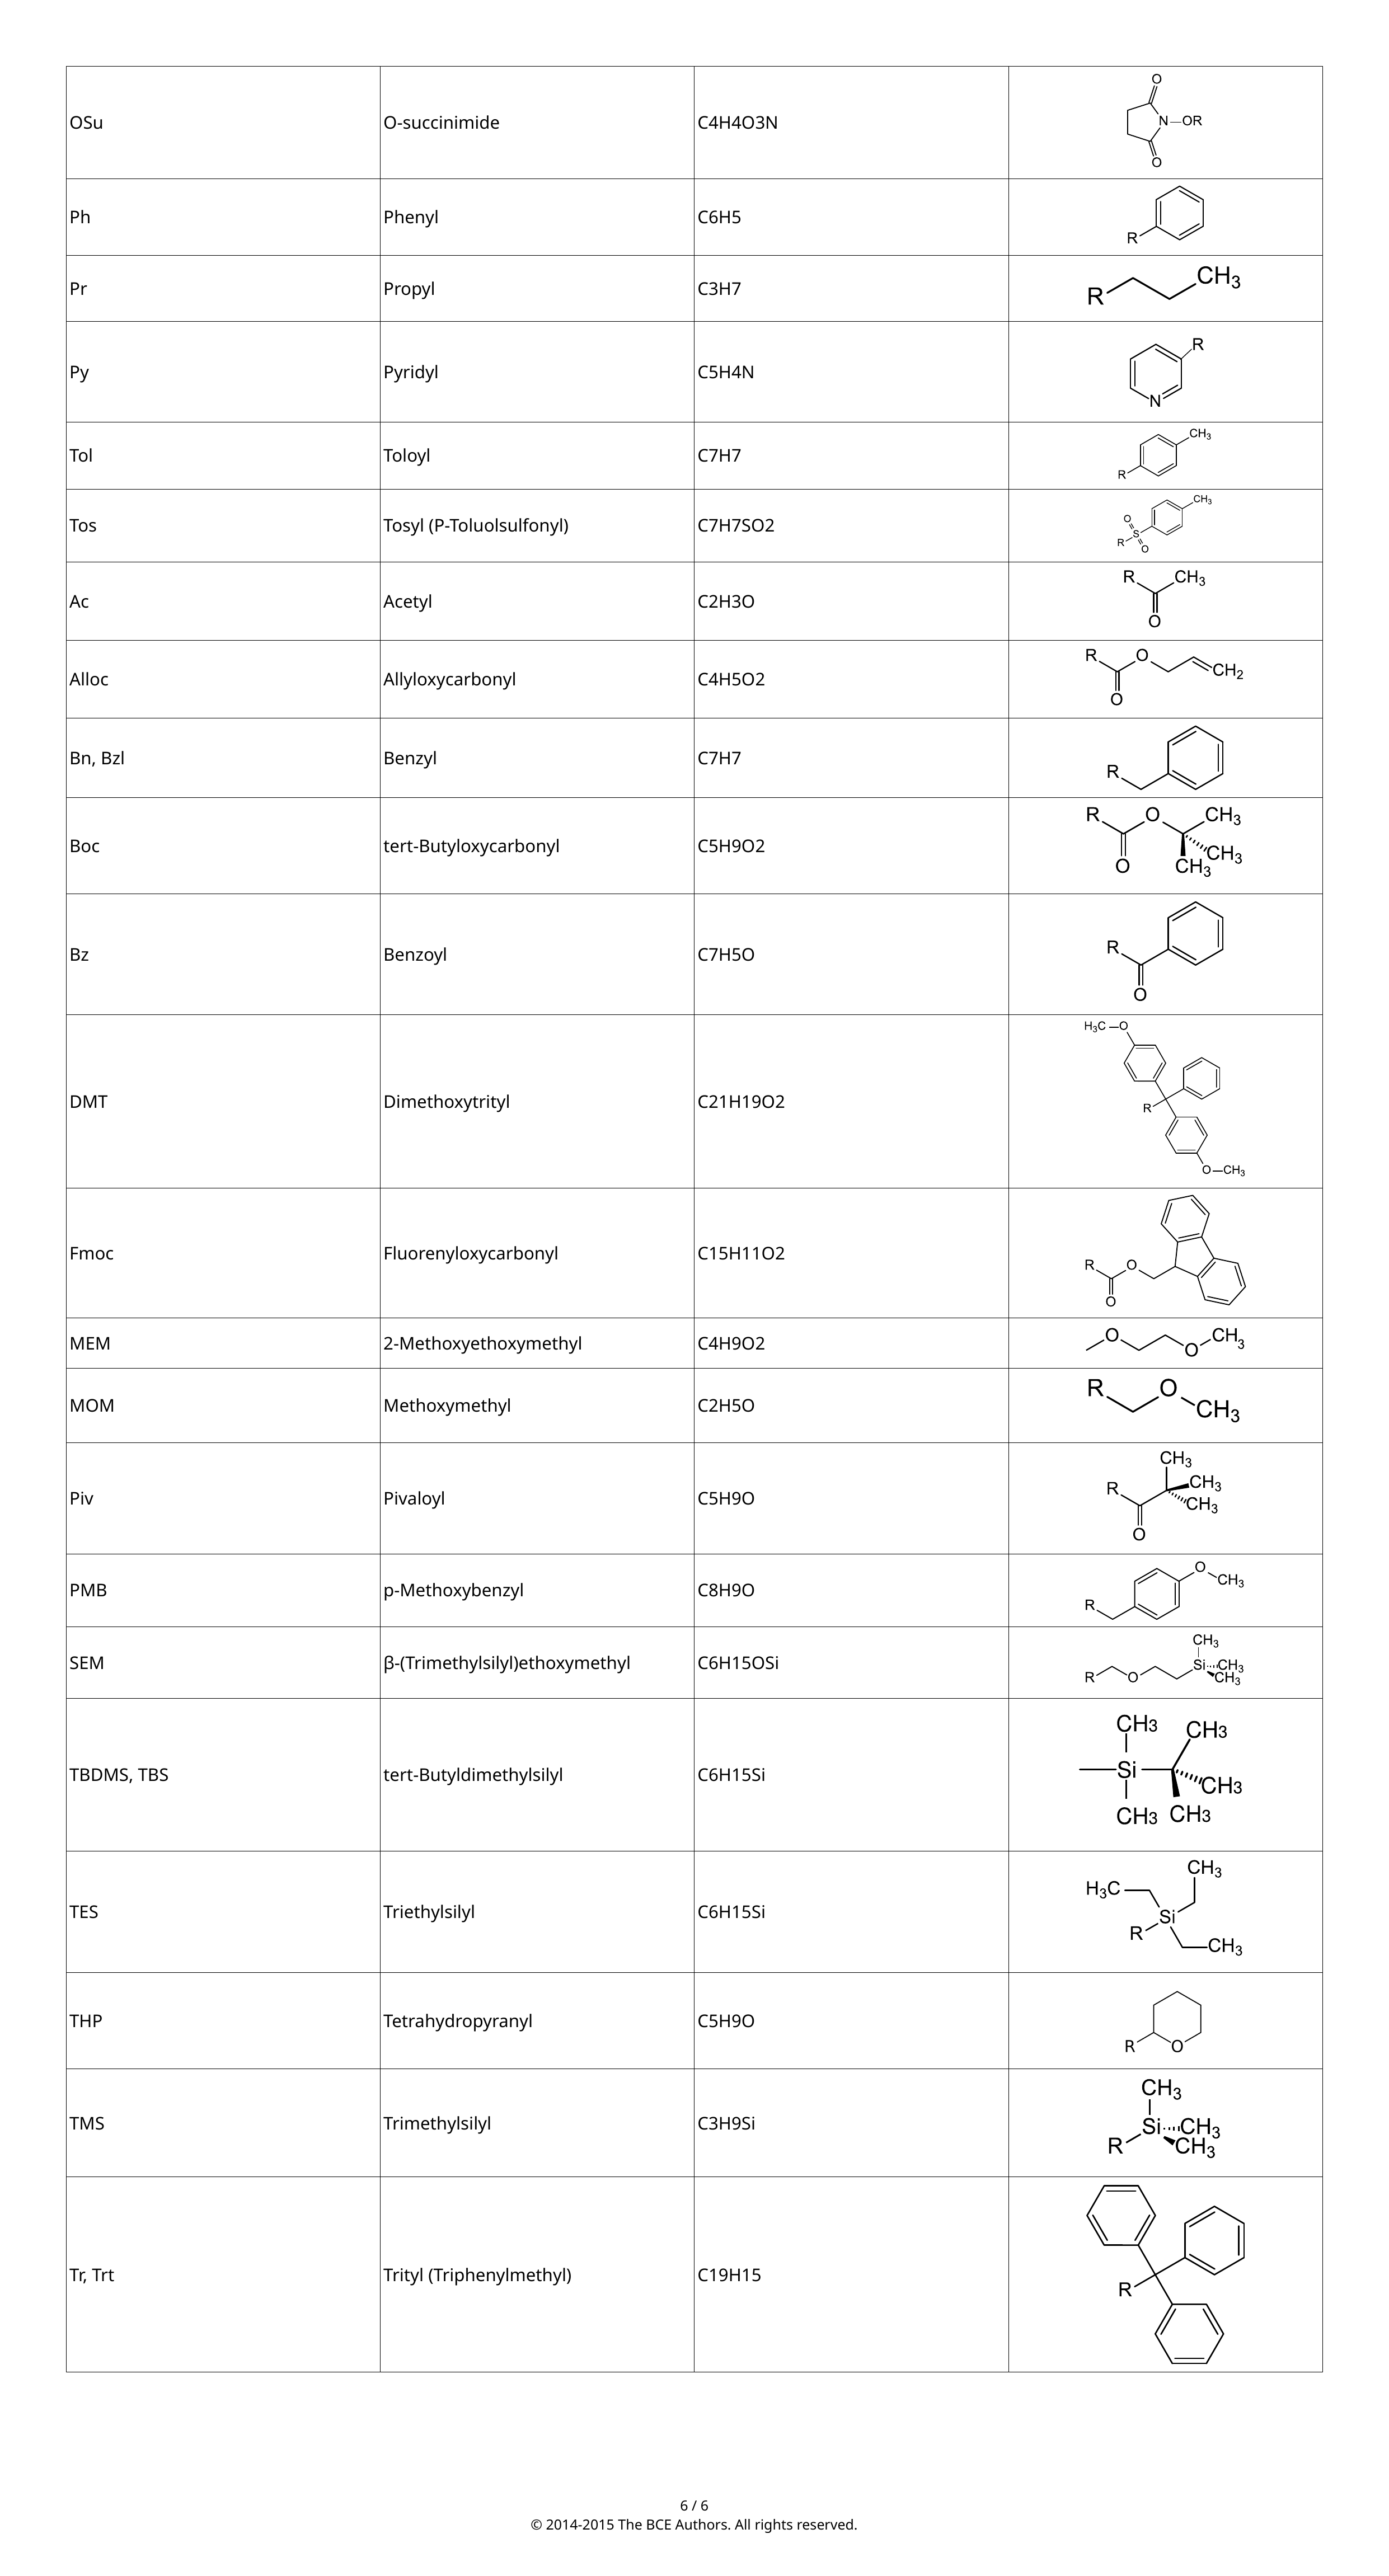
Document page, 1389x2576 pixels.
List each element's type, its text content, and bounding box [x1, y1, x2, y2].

table_cell Dimethoxytrityl [381, 1015, 694, 1188]
table_cell C19H15 [694, 2177, 1008, 2372]
table_cell C5H9O [694, 1973, 1008, 2069]
table_cell [1009, 894, 1322, 1014]
table_cell C6H15Si [694, 1699, 1008, 1851]
table_cell Ph [67, 179, 380, 255]
table_cell Toloyl [381, 422, 694, 488]
table_cell tert-Butyloxycarbonyl [381, 798, 694, 894]
table_cell [1009, 1627, 1322, 1698]
table_cell Py [67, 322, 380, 422]
table_cell C4H5O2 [694, 641, 1008, 718]
table_cell Trityl (Triphenylmethyl) [381, 2177, 694, 2372]
table_cell TBDMS, TBS [67, 1699, 380, 1851]
table_cell p-Methoxybenzyl [381, 1554, 694, 1627]
table_cell Fmoc [67, 1188, 380, 1318]
table_cell [1009, 1443, 1322, 1554]
table_cell [1009, 798, 1322, 894]
table_cell Piv [67, 1443, 380, 1554]
table_cell C5H9O [694, 1443, 1008, 1554]
table_cell [1009, 562, 1322, 640]
table_cell C8H9O [694, 1554, 1008, 1627]
table_cell Pivaloyl [381, 1443, 694, 1554]
table_cell C7H7SO2 [694, 490, 1008, 561]
table_cell OSu [67, 67, 380, 178]
table_cell [1009, 67, 1322, 178]
table_cell C15H11O2 [694, 1188, 1008, 1318]
table_cell TES [67, 1851, 380, 1972]
table_cell Triethylsilyl [381, 1851, 694, 1972]
table_cell Bz [67, 894, 380, 1014]
table_cell Boc [67, 798, 380, 894]
table_cell [1009, 322, 1322, 422]
table_cell [1009, 490, 1322, 561]
table_cell 2-Methoxyethoxymethyl [381, 1318, 694, 1367]
table_cell Tr, Trt [67, 2177, 380, 2372]
table_cell MOM [67, 1369, 380, 1442]
table_cell Tetrahydropyranyl [381, 1973, 694, 2069]
table_cell [1009, 2177, 1322, 2372]
table_cell Acetyl [381, 562, 694, 640]
table_cell [1009, 1554, 1322, 1627]
table_cell Fluorenyloxycarbonyl [381, 1188, 694, 1318]
table_cell Trimethylsilyl [381, 2069, 694, 2177]
table_cell C4H4O3N [694, 67, 1008, 178]
table_cell DMT [67, 1015, 380, 1188]
table_cell THP [67, 1973, 380, 2069]
table_cell Tosyl (P-Toluolsulfonyl) [381, 490, 694, 561]
table_cell [1009, 1188, 1322, 1318]
table_cell SEM [67, 1627, 380, 1698]
table_cell Propyl [381, 256, 694, 321]
table_cell C3H7 [694, 256, 1008, 321]
table_cell Ac [67, 562, 380, 640]
table_cell tert-Butyldimethylsilyl [381, 1699, 694, 1851]
table_cell Allyloxycarbonyl [381, 641, 694, 718]
table_cell [1009, 1973, 1322, 2069]
table_cell C4H9O2 [694, 1318, 1008, 1367]
table_cell TMS [67, 2069, 380, 2177]
table_cell C7H5O [694, 894, 1008, 1014]
table_cell C6H15OSi [694, 1627, 1008, 1698]
table_cell [1009, 256, 1322, 321]
table_cell β-(Trimethylsilyl)ethoxymethyl [381, 1627, 694, 1698]
table_cell [1009, 179, 1322, 255]
table_cell C21H19O2 [694, 1015, 1008, 1188]
table_cell Phenyl [381, 179, 694, 255]
table_cell C3H9Si [694, 2069, 1008, 2177]
table_cell Tol [67, 422, 380, 488]
table_cell [1009, 1699, 1322, 1851]
table_cell [1009, 641, 1322, 718]
table_cell [1009, 1851, 1322, 1972]
table_cell C2H5O [694, 1369, 1008, 1442]
table_cell MEM [67, 1318, 380, 1367]
table_cell Pr [67, 256, 380, 321]
table_cell Methoxymethyl [381, 1369, 694, 1442]
table_cell C6H5 [694, 179, 1008, 255]
table_cell C7H7 [694, 718, 1008, 797]
table_cell C7H7 [694, 422, 1008, 488]
table_cell PMB [67, 1554, 380, 1627]
table_cell [1009, 1015, 1322, 1188]
table_cell C2H3O [694, 562, 1008, 640]
table_cell Bn, Bzl [67, 718, 380, 797]
table_cell Alloc [67, 641, 380, 718]
table_cell [1009, 1369, 1322, 1442]
table_cell C5H9O2 [694, 798, 1008, 894]
table_cell Benzoyl [381, 894, 694, 1014]
table_cell C6H15Si [694, 1851, 1008, 1972]
table_cell [1009, 2069, 1322, 2177]
table_cell [1009, 718, 1322, 797]
table_cell [1009, 422, 1322, 488]
table_cell Benzyl [381, 718, 694, 797]
table_cell O-succinimide [381, 67, 694, 178]
picture [1123, 1976, 1208, 2066]
table_cell Tos [67, 490, 380, 561]
table_cell Pyridyl [381, 322, 694, 422]
table_cell [1009, 1318, 1322, 1367]
table_cell C5H4N [694, 322, 1008, 422]
